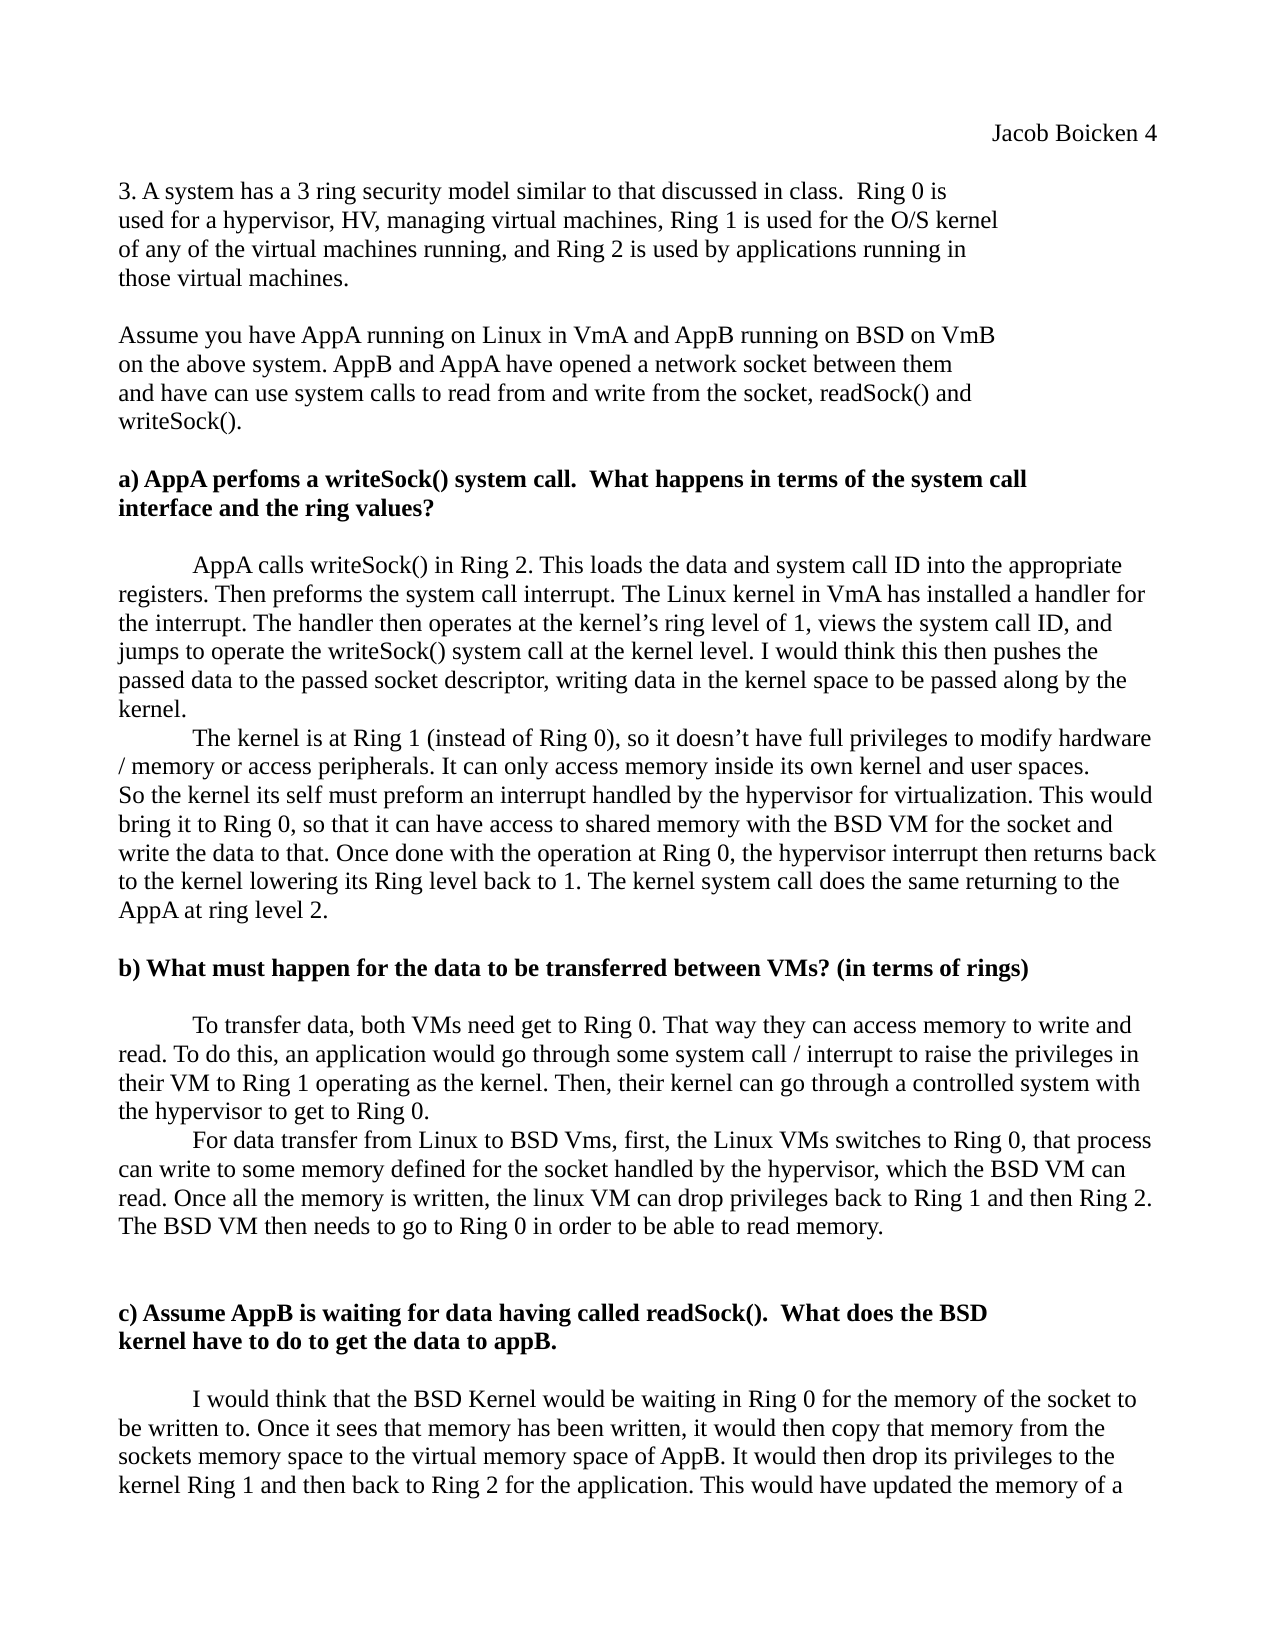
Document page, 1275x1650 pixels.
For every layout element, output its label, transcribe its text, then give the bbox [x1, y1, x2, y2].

text those virtual machines. [118, 263, 1157, 291]
text For data transfer from Linux to BSD Vms, first, the Linux VMs switches to Ring 0, that process can write to some memory defined for the socket handled by the hypervisor, which the BSD VM can read. Once all the memory is written, the linux VM can drop privileges back to Ring 1 and then Ring 2. The BSD VM then needs to go to Ring 0 in order to be able to read memory. [118, 1125, 1157, 1240]
text 3. A system has a 3 ring security model similar to that discussed in class. Ring 0 is [118, 176, 1157, 205]
text kernel have to do to get the data to appB. [118, 1326, 1157, 1355]
text a) AppA perfoms a writeSock() system call. What happens in terms of the system call [118, 464, 1157, 493]
text Assume you have AppA running on Linux in VmA and AppB running on BSD on VmB [118, 320, 1157, 349]
text used for a hypervisor, HV, managing virtual machines, Ring 1 is used for the O/S kernel [118, 205, 1157, 234]
text of any of the virtual machines running, and Ring 2 is used by applications running in [118, 234, 1157, 263]
text on the above system. AppB and AppA have opened a network socket between them [118, 349, 1157, 378]
text interface and the ring values? [118, 493, 1157, 521]
text AppA calls writeSock() in Ring 2. This loads the data and system call ID into the appropriate registers. Then preforms the system call interrupt. The Linux kernel in VmA has installed a handler for the interrupt. The handler then operates at the kernel’s ring level of 1, views the system call ID, and jumps to operate the writeSock() system call at the kernel level. I would think this then pushes the passed data to the passed socket descriptor, writing data in the kernel space to be passed along by the kernel. [118, 550, 1157, 723]
text To transfer data, both VMs need get to Ring 0. That way they can access memory to write and read. To do this, an application would go through some system call / interrupt to raise the privileges in their VM to Ring 1 operating as the kernel. Then, their kernel can go through a controlled system with the hypervisor to get to Ring 0. [118, 1010, 1157, 1125]
text c) Assume AppB is waiting for data having called readSock(). What does the BSD [118, 1298, 1157, 1326]
text So the kernel its self must preform an interrupt handled by the hypervisor for virtualization. This would bring it to Ring 0, so that it can have access to shared memory with the BSD VM for the socket and write the data to that. Once done with the operation at Ring 0, the hypervisor interrupt then returns back to the kernel lowering its Ring level back to 1. The kernel system call does the same returning to the AppA at ring level 2. [118, 780, 1157, 924]
text writeSock(). [118, 406, 1157, 435]
text I would think that the BSD Kernel would be waiting in Ring 0 for the memory of the socket to be written to. Once it sees that memory has been written, it would then copy that memory from the sockets memory space to the virtual memory space of AppB. It would then drop its privileges to the kernel Ring 1 and then back to Ring 2 for the application. This would have updated the memory of a [118, 1384, 1157, 1499]
text b) What must happen for the data to be transferred between VMs? (in terms of rings) [118, 953, 1157, 981]
text The kernel is at Ring 1 (instead of Ring 0), so it doesn’t have full privileges to modify hardware / memory or access peripherals. It can only access memory inside its own kernel and user spaces. [118, 723, 1157, 780]
text and have can use system calls to read from and write from the socket, readSock() and [118, 378, 1157, 406]
